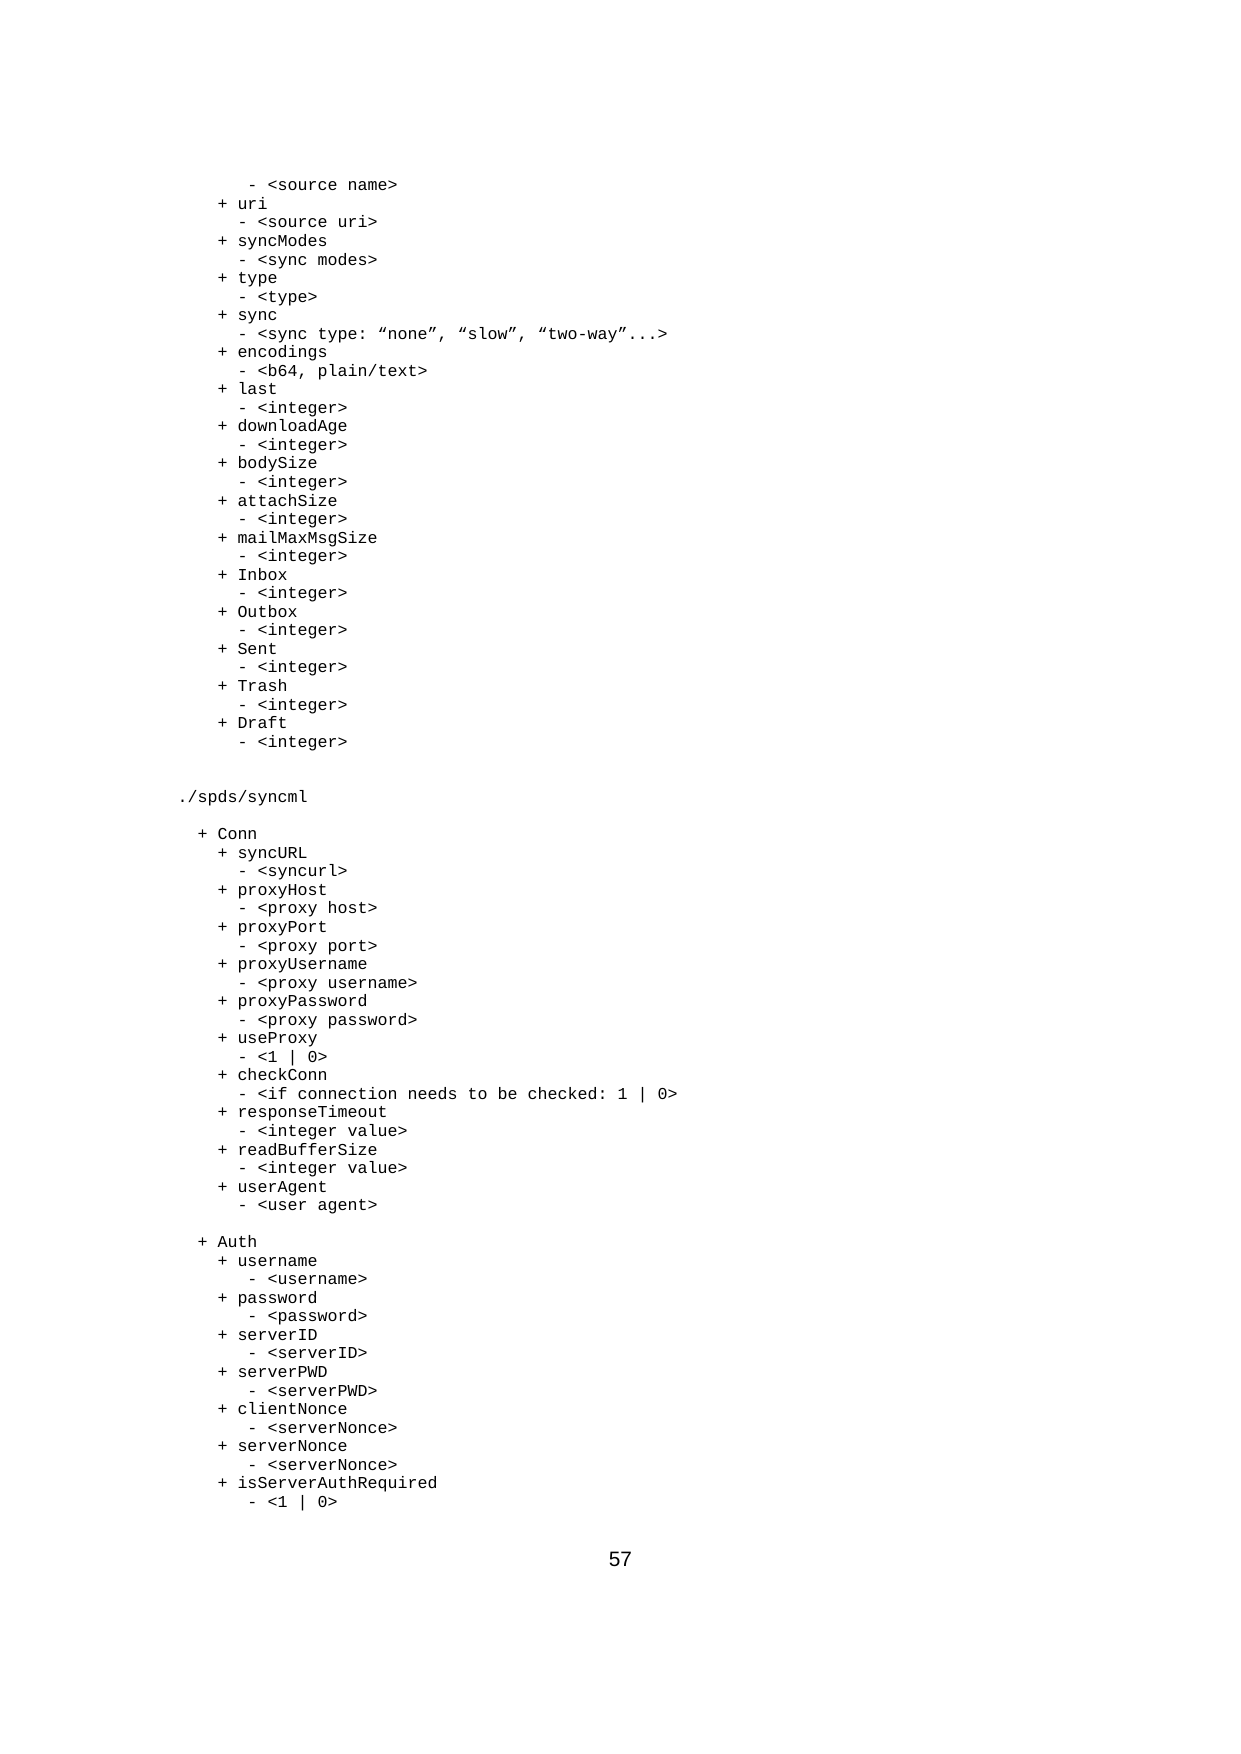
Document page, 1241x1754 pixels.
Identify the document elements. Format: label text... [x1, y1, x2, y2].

text + proxyUsername [177, 956, 1063, 974]
text - <syncurl> [177, 863, 1063, 882]
text + Auth [177, 1234, 1063, 1253]
text + Outbox [177, 604, 1063, 622]
text - <integer> [177, 548, 1063, 567]
text + proxyPassword [177, 993, 1063, 1012]
text - <proxy port> [177, 937, 1063, 956]
text - <integer> [177, 585, 1063, 604]
text + uri [177, 196, 1063, 214]
text + mailMaxMsgSize [177, 529, 1063, 548]
text - <integer> [177, 733, 1063, 752]
text + isServerAuthRequired [177, 1475, 1063, 1494]
text - <integer> [177, 511, 1063, 529]
text + useProxy [177, 1030, 1063, 1049]
text - <password> [177, 1308, 1063, 1327]
text + attachSize [177, 492, 1063, 511]
text + serverID [177, 1327, 1063, 1345]
text - <integer> [177, 474, 1063, 492]
text + proxyHost [177, 882, 1063, 900]
text + last [177, 381, 1063, 400]
text ./spds/syncml [177, 789, 1063, 808]
text - <serverNonce> [177, 1419, 1063, 1438]
text + Draft [177, 715, 1063, 733]
text + serverNonce [177, 1438, 1063, 1457]
text - <1 | 0> [177, 1494, 1063, 1512]
text + type [177, 270, 1063, 288]
text - <integer value> [177, 1123, 1063, 1141]
text + Sent [177, 641, 1063, 659]
text - <proxy host> [177, 900, 1063, 919]
text + clientNonce [177, 1401, 1063, 1419]
text + Conn [177, 826, 1063, 845]
text - <serverNonce> [177, 1457, 1063, 1475]
text - <type> [177, 288, 1063, 307]
text - <sync type: “none”, “slow”, “two-way”...> [177, 326, 1063, 344]
text - <username> [177, 1271, 1063, 1290]
text - <proxy password> [177, 1012, 1063, 1030]
text + Trash [177, 678, 1063, 696]
text + encodings [177, 344, 1063, 363]
text - <source uri> [177, 214, 1063, 233]
text - <integer> [177, 622, 1063, 641]
text + syncURL [177, 845, 1063, 863]
text - <sync modes> [177, 251, 1063, 270]
text - <integer> [177, 696, 1063, 715]
text + readBufferSize [177, 1141, 1063, 1160]
text - <user agent> [177, 1197, 1063, 1216]
text + userAgent [177, 1178, 1063, 1197]
text - <serverPWD> [177, 1382, 1063, 1401]
text + sync [177, 307, 1063, 326]
text - <source name> [177, 177, 1063, 196]
text + Inbox [177, 567, 1063, 585]
text - <if connection needs to be checked: 1 | 0> [177, 1086, 1063, 1104]
text - <integer> [177, 437, 1063, 455]
text + username [177, 1253, 1063, 1271]
text - <serverID> [177, 1345, 1063, 1364]
text + bodySize [177, 455, 1063, 474]
text + checkConn [177, 1067, 1063, 1086]
text - <b64, plain/text> [177, 363, 1063, 381]
text + syncModes [177, 233, 1063, 251]
text + proxyPort [177, 919, 1063, 937]
text + responseTimeout [177, 1104, 1063, 1123]
text - <integer value> [177, 1160, 1063, 1178]
text + password [177, 1290, 1063, 1308]
text + serverPWD [177, 1364, 1063, 1382]
text + downloadAge [177, 418, 1063, 437]
text - <integer> [177, 400, 1063, 418]
text - <integer> [177, 659, 1063, 678]
text - <proxy username> [177, 974, 1063, 993]
text - <1 | 0> [177, 1049, 1063, 1067]
